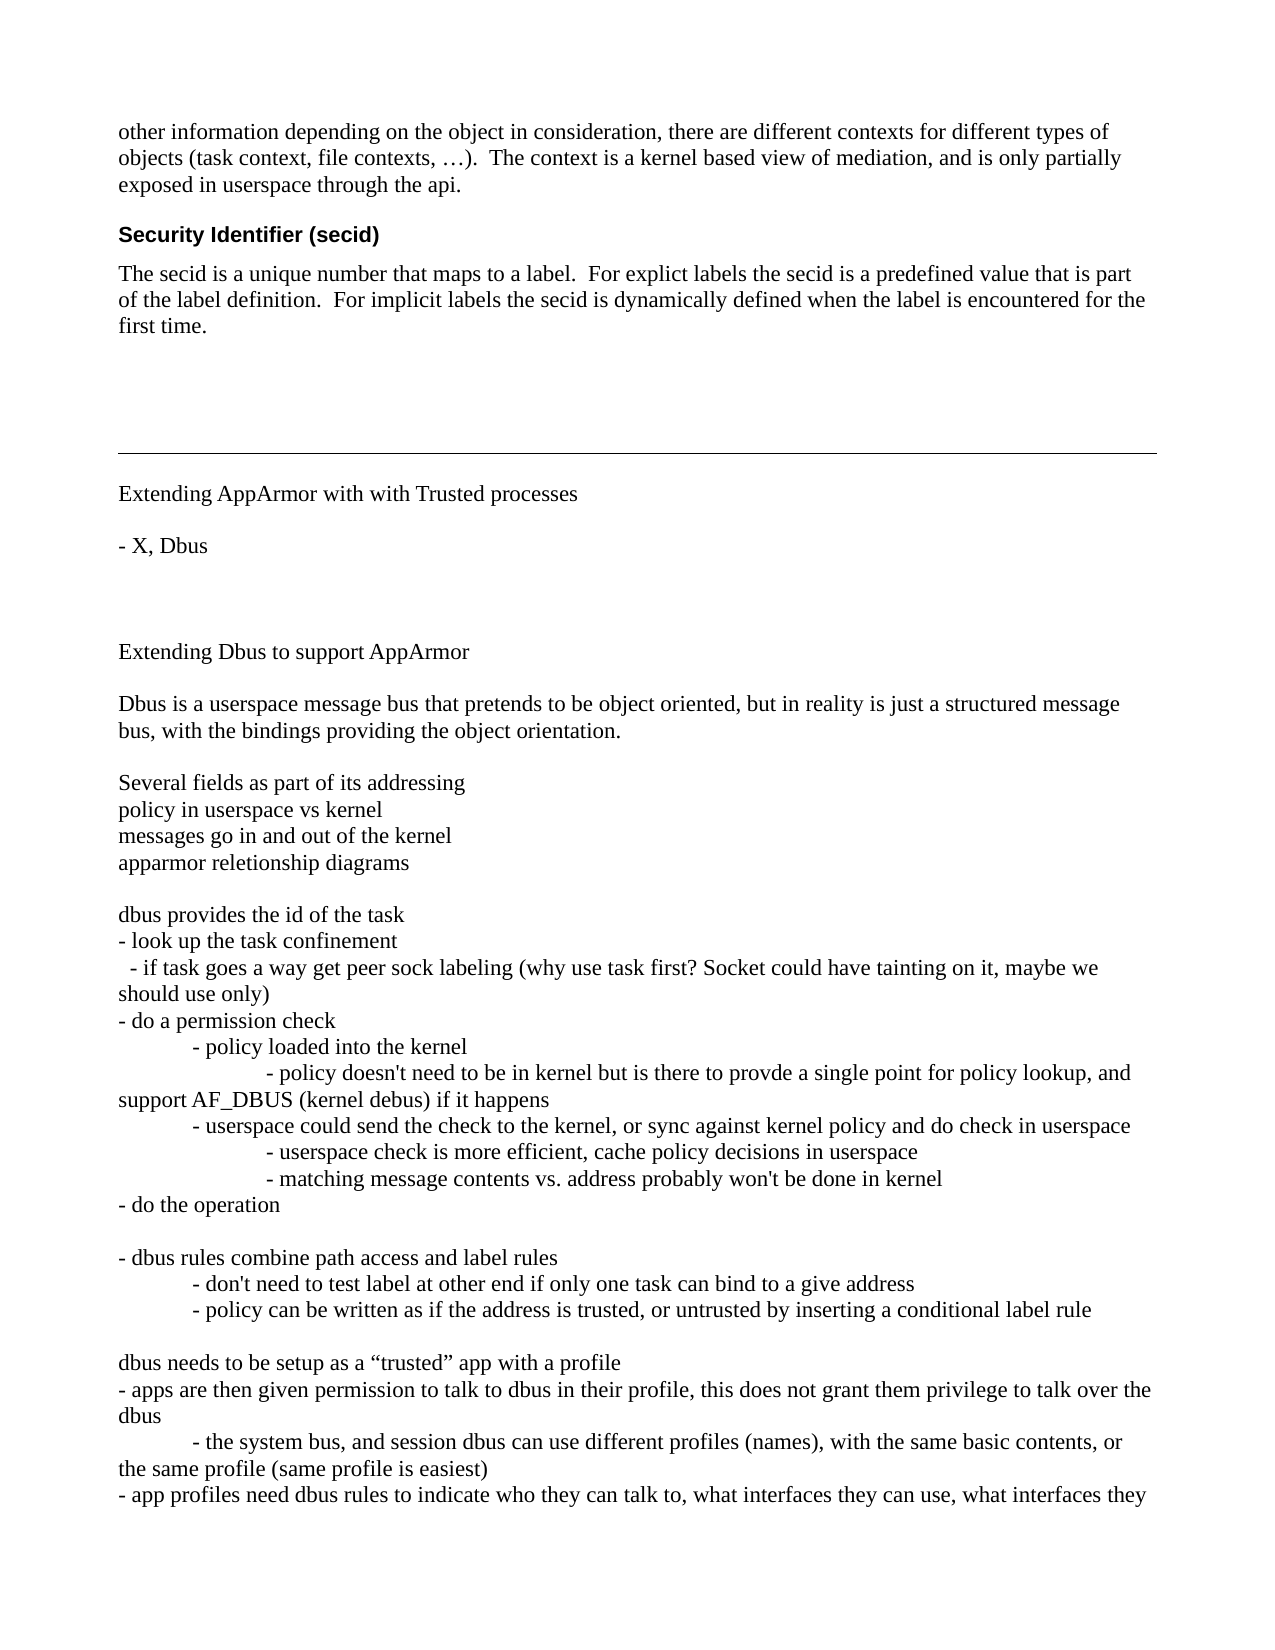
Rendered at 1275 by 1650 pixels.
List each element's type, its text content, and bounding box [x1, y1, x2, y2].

text - look up the task confinement [118, 928, 1157, 954]
text - dbus rules combine path access and label rules [118, 1244, 1157, 1270]
text - policy can be written as if the address is trusted, or untrusted by inserting a conditional label rule [118, 1297, 1157, 1323]
text - policy doesn't need to be in kernel but is there to provde a single point for policy lookup, and support AF_DBUS (kernel debus) if it happens [118, 1059, 1157, 1112]
text - the system bus, and session dbus can use different profiles (names), with the same basic contents, or the same profile (same profile is easiest) [118, 1428, 1157, 1481]
text - userspace check is more efficient, cache policy decisions in userspace [118, 1138, 1157, 1165]
text - matching message contents vs. address probably won't be done in kernel [118, 1165, 1157, 1191]
text - app profiles need dbus rules to indicate who they can talk to, what interfaces they can use, what interfaces they [118, 1481, 1157, 1507]
text - userspace could send the check to the kernel, or sync against kernel policy and do check in userspace [118, 1112, 1157, 1138]
text - don't need to test label at other end if only one task can bind to a give address [118, 1270, 1157, 1297]
text policy in userspace vs kernel [118, 796, 1157, 822]
text - apps are then given permission to talk to dbus in their profile, this does not grant them privilege to talk over the dbus [118, 1376, 1157, 1428]
text The secid is a unique number that maps to a label. For explict labels the secid is a predefined value that is part of the label definition. For implicit labels the secid is dynamically defined when the label is encountered for the first time. [118, 260, 1157, 339]
text other information depending on the object in consideration, there are different contexts for different types of objects (task context, file contexts, …). The context is a kernel based view of mediation, and is only partially exposed in userspace through the api. [118, 118, 1157, 197]
text - policy loaded into the kernel [118, 1033, 1157, 1059]
text - if task goes a way get peer sock labeling (why use task first? Socket could have tainting on it, maybe we should use only) [118, 954, 1157, 1007]
text Dbus is a userspace message bus that pretends to be object oriented, but in reality is just a structured message bus, with the bindings providing the object orientation. [118, 690, 1157, 743]
text dbus provides the id of the task [118, 901, 1157, 928]
text apparmor reletionship diagrams [118, 848, 1157, 875]
text - X, Dbus [118, 532, 1157, 559]
text - do a permission check [118, 1007, 1157, 1033]
text Extending Dbus to support AppArmor [118, 638, 1157, 664]
text messages go in and out of the kernel [118, 822, 1157, 848]
subtitle Security Identifier (secid) [118, 222, 1157, 247]
text Extending AppArmor with with Trusted processes [118, 479, 1157, 506]
text Several fields as part of its addressing [118, 769, 1157, 796]
text dbus needs to be setup as a “trusted” app with a profile [118, 1349, 1157, 1376]
text - do the operation [118, 1191, 1157, 1217]
